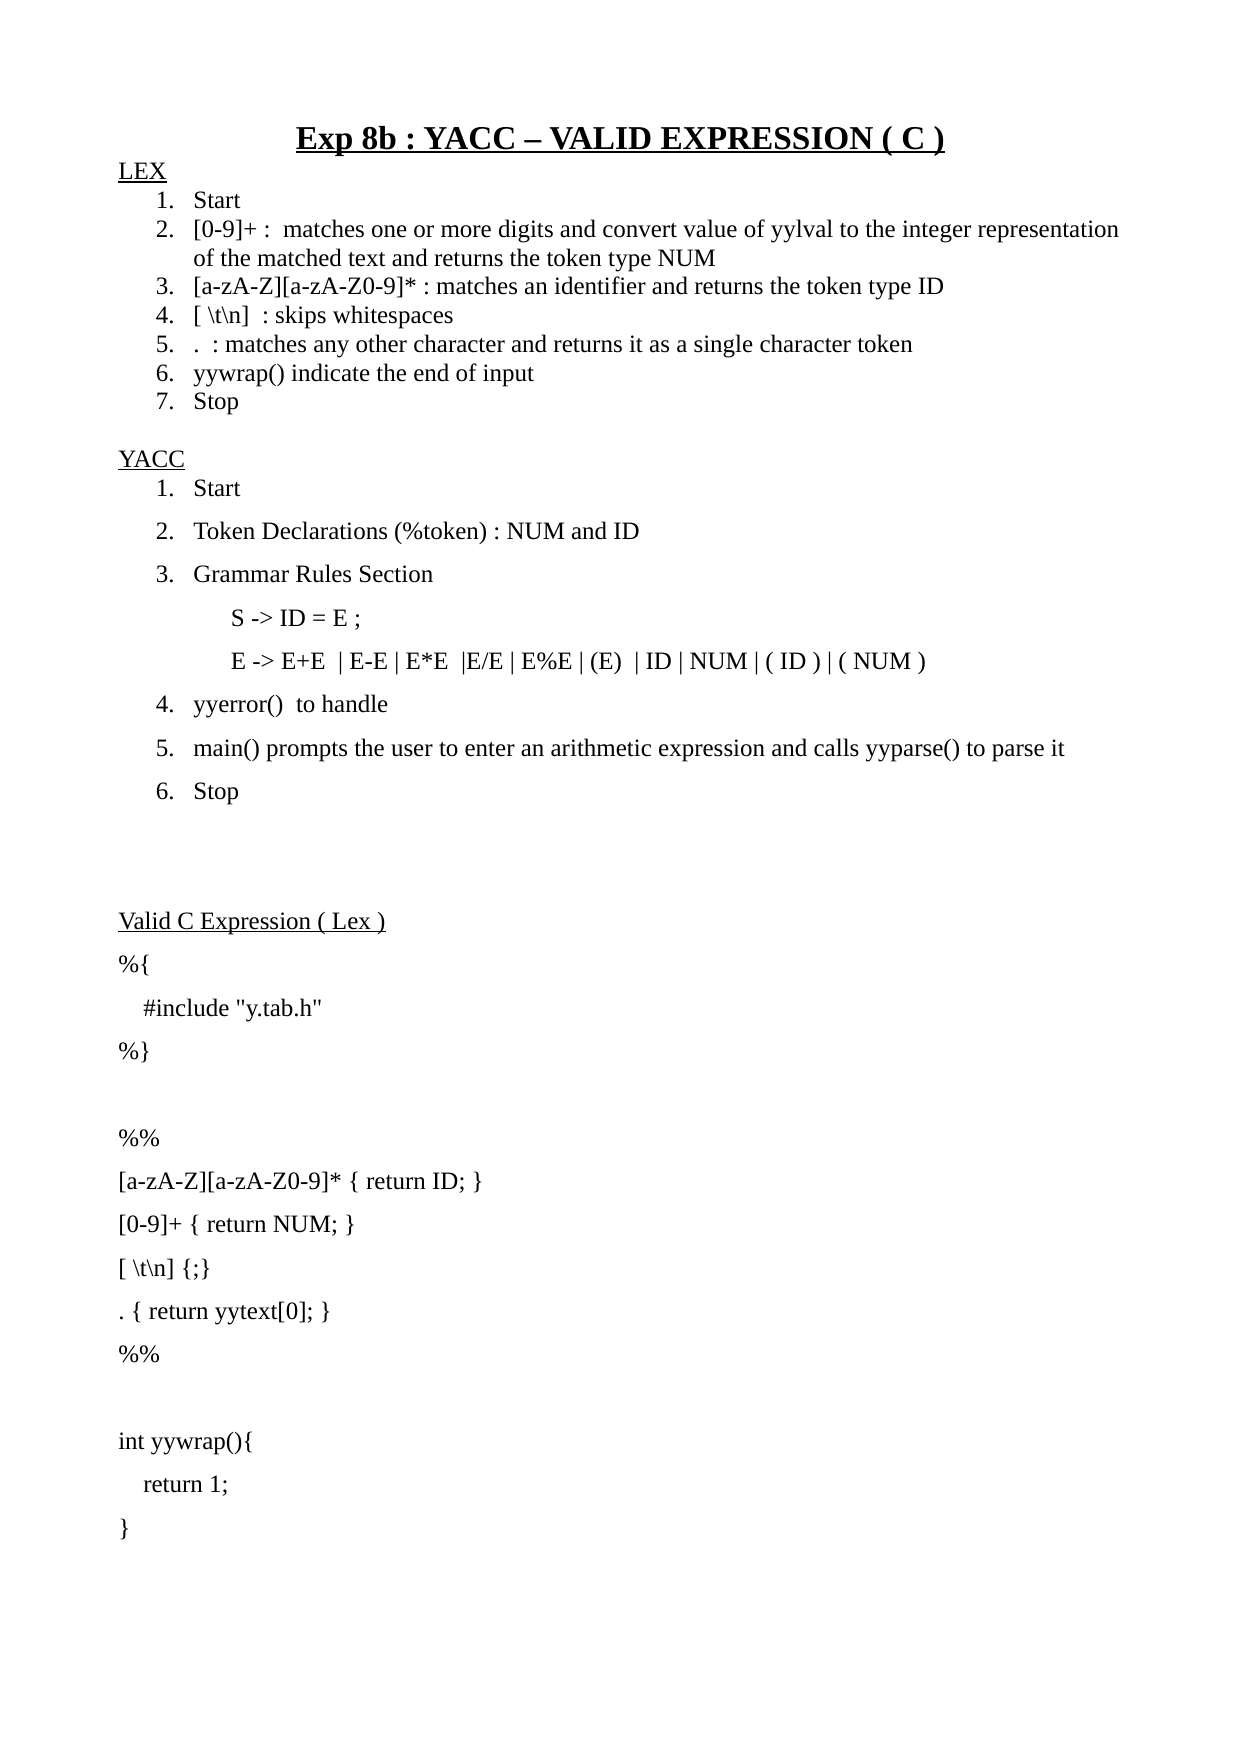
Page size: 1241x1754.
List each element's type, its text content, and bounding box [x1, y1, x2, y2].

text } [118, 1513, 1122, 1541]
list S -> ID = E ; [193, 603, 1122, 631]
list [0-9]+ : matches one or more digits and convert value of yylval to the integer representation of the matched text and returns the token type NUM [156, 214, 1122, 271]
text YACC [118, 444, 1122, 473]
text . { return yytext[0]; } [118, 1296, 1122, 1325]
text #include "y.tab.h" [118, 993, 1122, 1021]
list Grammar Rules Section [156, 559, 1122, 588]
text [0-9]+ { return NUM; } [118, 1209, 1122, 1238]
text %% [118, 1123, 1122, 1151]
text return 1; [118, 1469, 1122, 1498]
text [a-zA-Z][a-zA-Z0-9]* { return ID; } [118, 1166, 1122, 1195]
text %% [118, 1339, 1122, 1368]
text Valid C Expression ( Lex ) [118, 906, 1122, 935]
list Stop [156, 386, 1122, 415]
list yyerror() to handle [156, 689, 1122, 718]
text LEX [118, 156, 1122, 185]
list yywrap() indicate the end of input [156, 358, 1122, 386]
text [ \t\n] {;} [118, 1253, 1122, 1281]
text %} [118, 1036, 1122, 1065]
list Start [156, 185, 1122, 214]
list Stop [156, 776, 1122, 805]
text %{ [118, 949, 1122, 978]
list Token Declarations (%token) : NUM and ID [156, 516, 1122, 545]
list [ \t\n] : skips whitespaces [156, 300, 1122, 329]
list . : matches any other character and returns it as a single character token [156, 329, 1122, 358]
text int yywrap(){ [118, 1426, 1122, 1455]
list E -> E+E | E-E | E*E |E/E | E%E | (E) | ID | NUM | ( ID ) | ( NUM ) [193, 646, 1122, 675]
list Start [156, 473, 1122, 501]
list [a-zA-Z][a-zA-Z0-9]* : matches an identifier and returns the token type ID [156, 271, 1122, 300]
list main() prompts the user to enter an arithmetic expression and calls yyparse() to parse it [156, 733, 1122, 761]
text Exp 8b : YACC – VALID EXPRESSION ( C ) [118, 118, 1122, 156]
